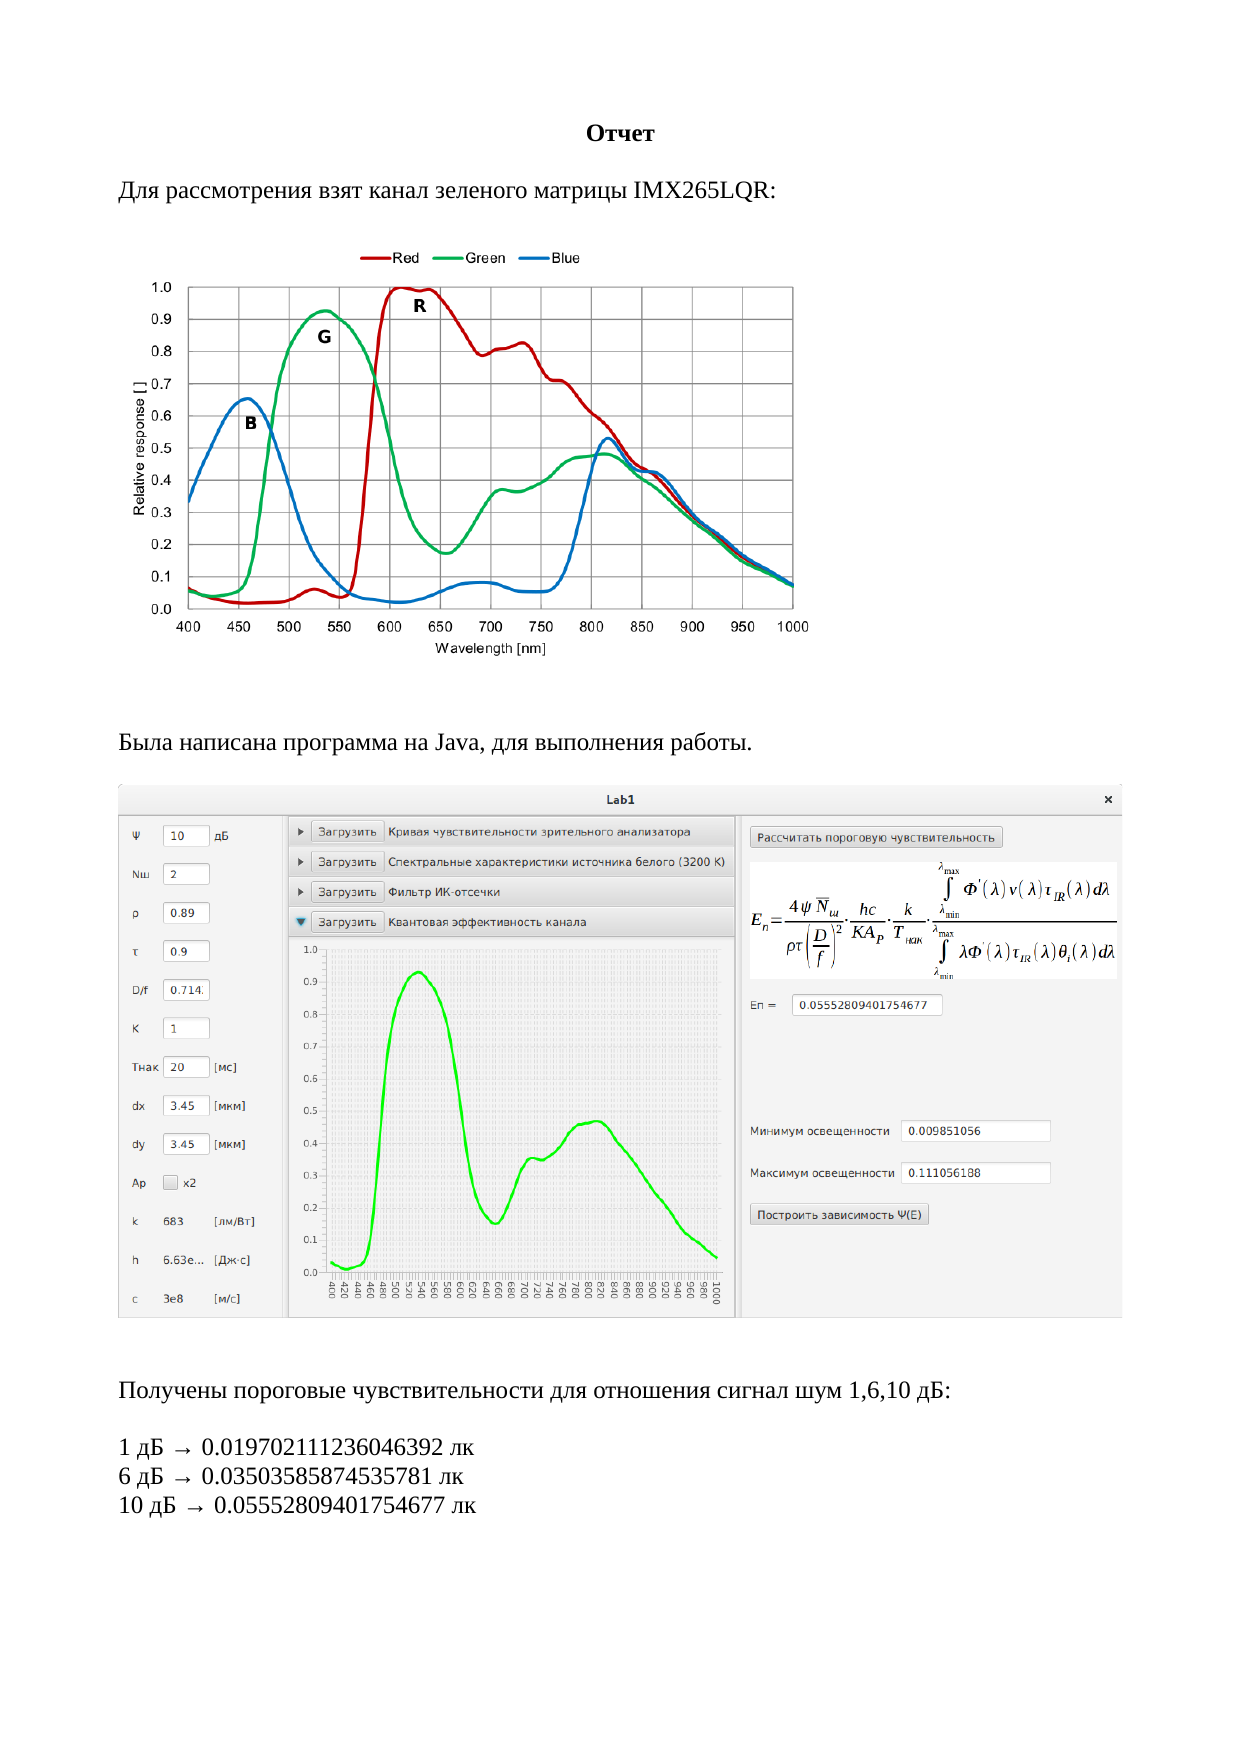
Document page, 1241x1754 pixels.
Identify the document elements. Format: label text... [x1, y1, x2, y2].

text 6 дБ → 0.03503585874535781 лк [118, 1461, 1122, 1490]
text 1 дБ → 0.019702111236046392 лк [118, 1432, 1122, 1461]
picture [118, 784, 1123, 1318]
text Для рассмотрения взят канал зеленого матрицы IMX265LQR: [118, 176, 1122, 204]
text Получены пороговые чувствительности для отношения сигнал шум 1,6,10 дБ: [118, 1375, 1122, 1403]
text 10 дБ → 0.05552809401754677 лк [118, 1490, 1122, 1518]
text Была написана программа на Java, для выполнения работы. [118, 727, 1122, 756]
picture [118, 233, 830, 670]
text Отчет [118, 118, 1122, 147]
